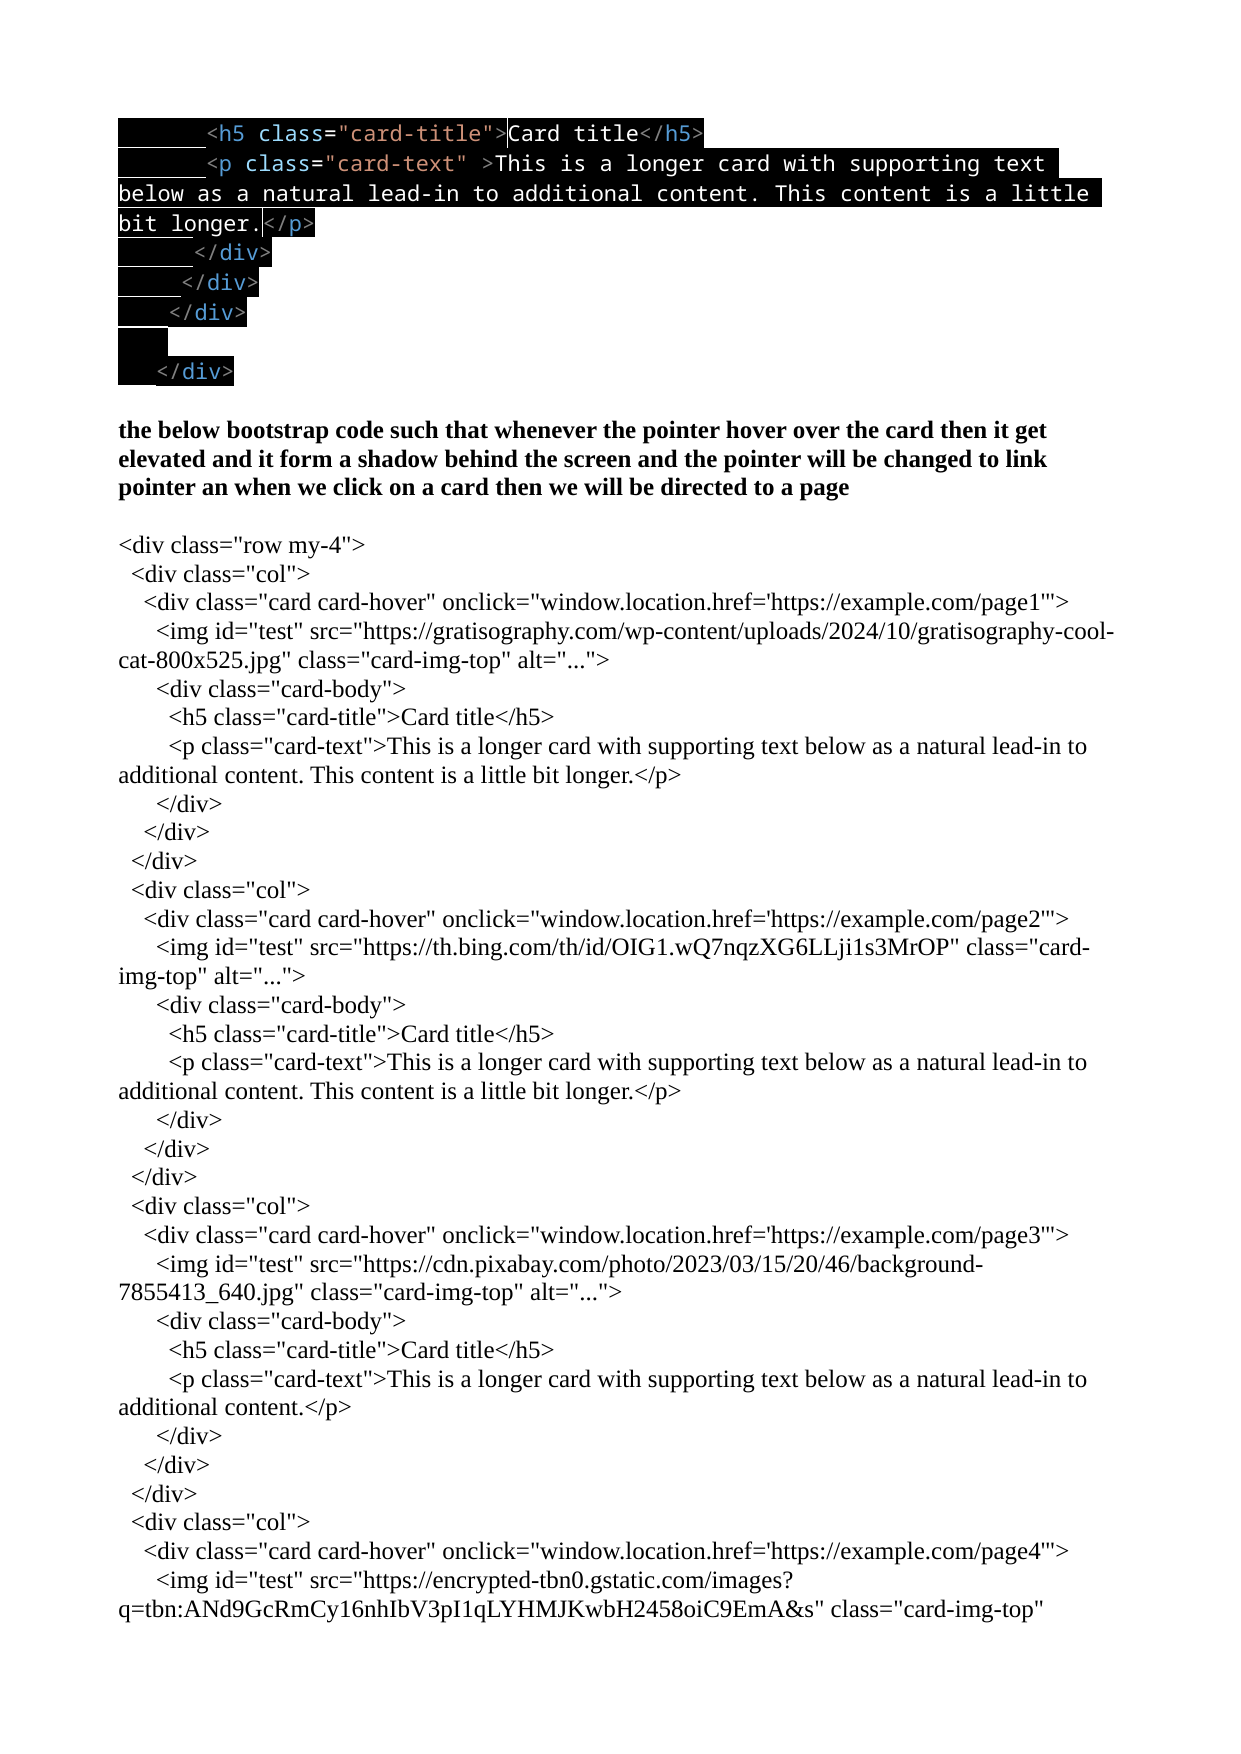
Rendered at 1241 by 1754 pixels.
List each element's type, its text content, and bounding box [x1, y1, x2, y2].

text the below bootstrap code such that whenever the pointer hover over the card then it get elevated and it form a shadow behind the screen and the pointer will be changed to link pointer an when we click on a card then we will be directed to a page [118, 415, 1122, 501]
text <div class="row my-4"> <div class="col"> <div class="card card-hover" onclick="window.location.href='https://example.com/page1'"> <img id="test" src="https://gratisography.com/wp-content/uploads/2024/10/gratisography-cool-cat-800x525.jpg" class="card-img-top" alt="..."> <div class="card-body"> <h5 class="card-title">Card title</h5> <p class="card-text">This is a longer card with supporting text below as a natural lead-in to additional content. This content is a little bit longer.</p> </div> </div> </div> <div class="col"> <div class="card card-hover" onclick="window.location.href='https://example.com/page2'"> <img id="test" src="https://th.bing.com/th/id/OIG1.wQ7nqzXG6LLji1s3MrOP" class="card-img-top" alt="..."> <div class="card-body"> <h5 class="card-title">Card title</h5> <p class="card-text">This is a longer card with supporting text below as a natural lead-in to additional content. This content is a little bit longer.</p> </div> </div> </div> <div class="col"> <div class="card card-hover" onclick="window.location.href='https://example.com/page3'"> <img id="test" src="https://cdn.pixabay.com/photo/2023/03/15/20/46/background-7855413_640.jpg" class="card-img-top" alt="..."> <div class="card-body"> <h5 class="card-title">Card title</h5> <p class="card-text">This is a longer card with supporting text below as a natural lead-in to additional content.</p> </div> </div> </div> <div class="col"> <div class="card card-hover" onclick="window.location.href='https://example.com/page4'"> <img id="test" src="https://encrypted-tbn0.gstatic.com/images?q=tbn:ANd9GcRmCy16nhIbV3pI1qLYHMJKwbH2458oiC9EmA&s" class="card-img-top" [118, 530, 1122, 1622]
text </div> [118, 267, 1122, 297]
text <p class="card-text" >This is a longer card with supporting text below as a natural lead-in to additional content. This content is a little bit longer.</p> [118, 148, 1122, 237]
text </div> [118, 237, 1122, 267]
text <h5 class="card-title">Card title</h5> [118, 118, 1122, 148]
text </div> [118, 356, 1122, 386]
text </div> [118, 297, 1122, 327]
